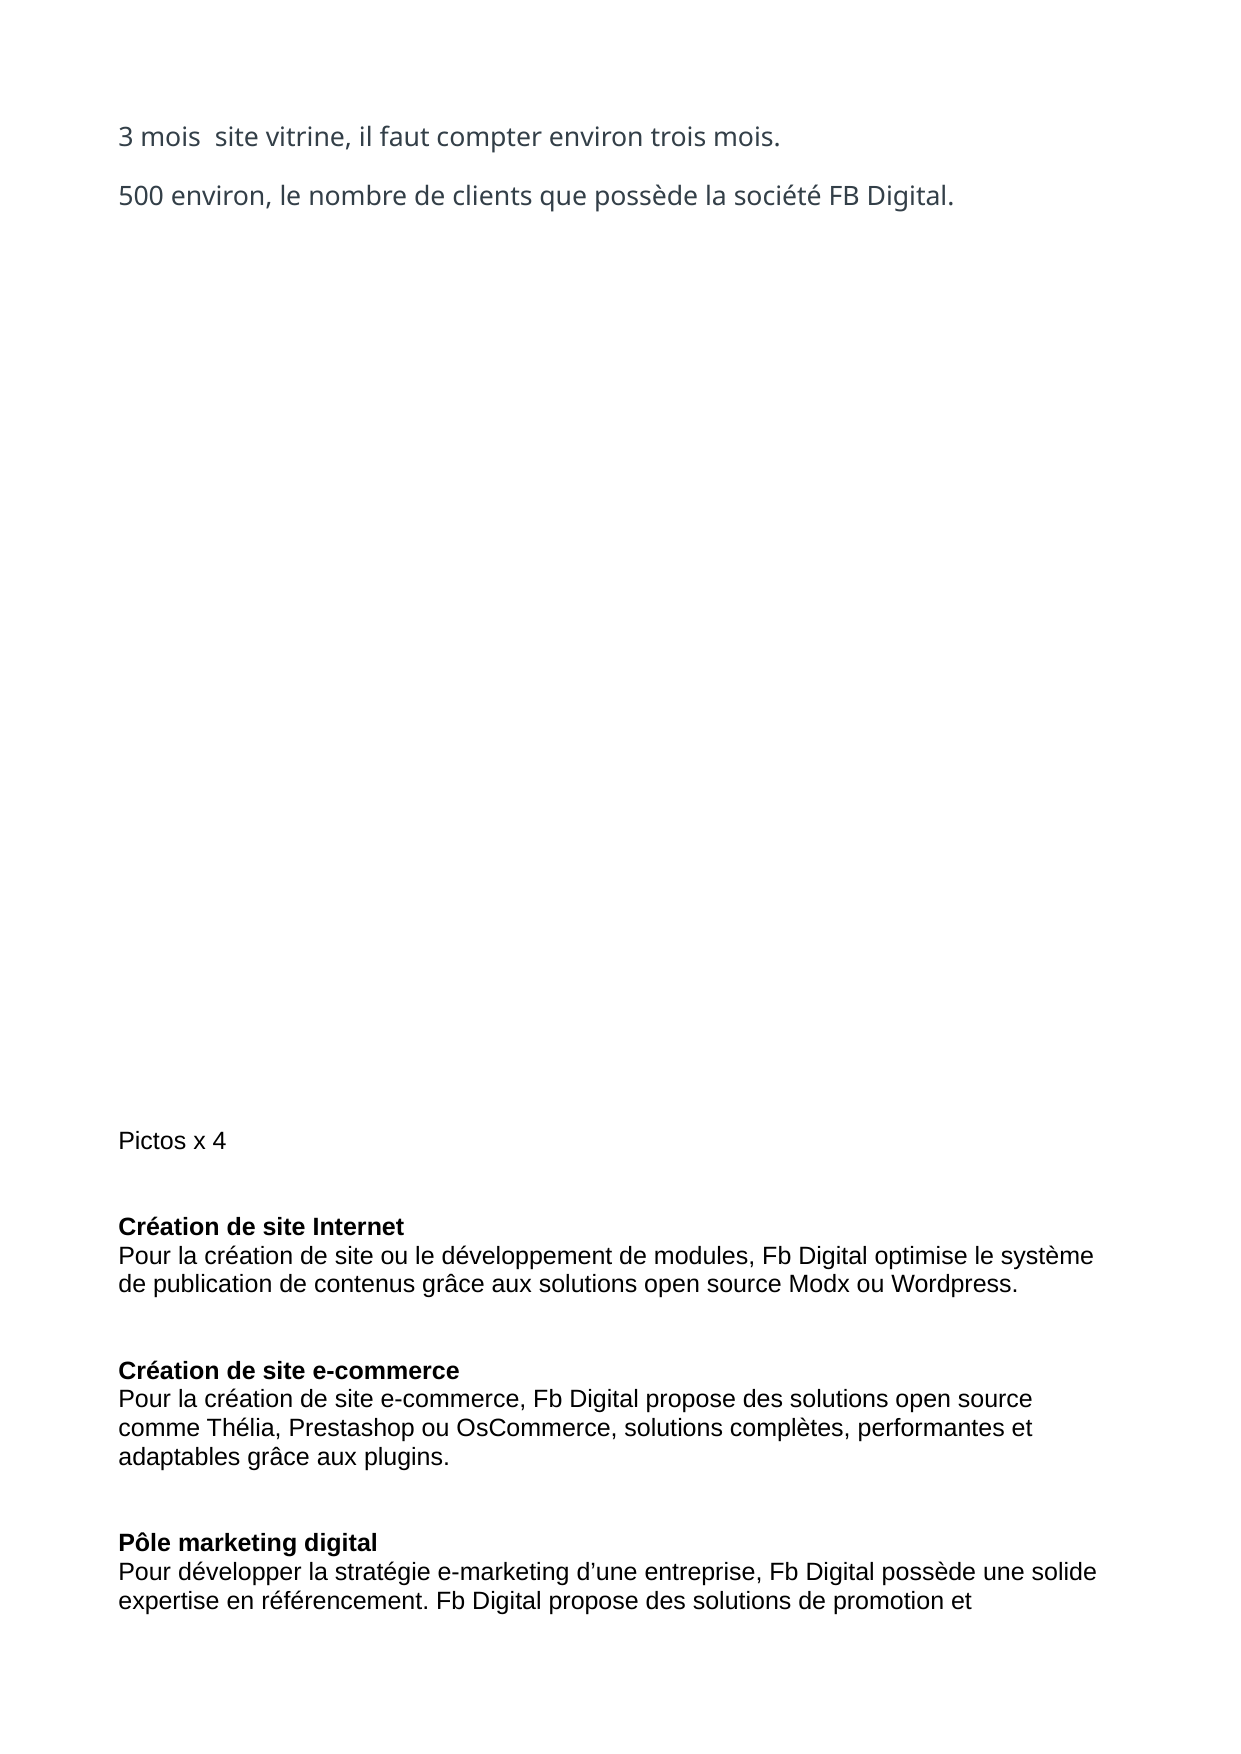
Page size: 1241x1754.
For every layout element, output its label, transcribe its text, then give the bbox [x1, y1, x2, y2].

text Pour la création de site e-commerce, Fb Digital propose des solutions open source comme Thélia, Prestashop ou OsCommerce, solutions complètes, performantes et adaptables grâce aux plugins. [118, 1384, 1122, 1471]
text Pictos x 4 [118, 1126, 1122, 1154]
text 3 mois site vitrine, il faut compter environ trois mois. [118, 118, 1122, 154]
text Création de site Internet [118, 1212, 1122, 1241]
text Création de site e-commerce [118, 1356, 1122, 1384]
text Pôle marketing digital Pour développer la stratégie e-marketing d’une entreprise, Fb Digital possède une solide expertise en référencement. Fb Digital propose des solutions de promotion et [118, 1528, 1122, 1614]
text 500 environ, le nombre de clients que possède la société FB Digital. [118, 177, 1122, 213]
text Pour la création de site ou le développement de modules, Fb Digital optimise le système de publication de contenus grâce aux solutions open source Modx ou Wordpress. [118, 1241, 1122, 1298]
